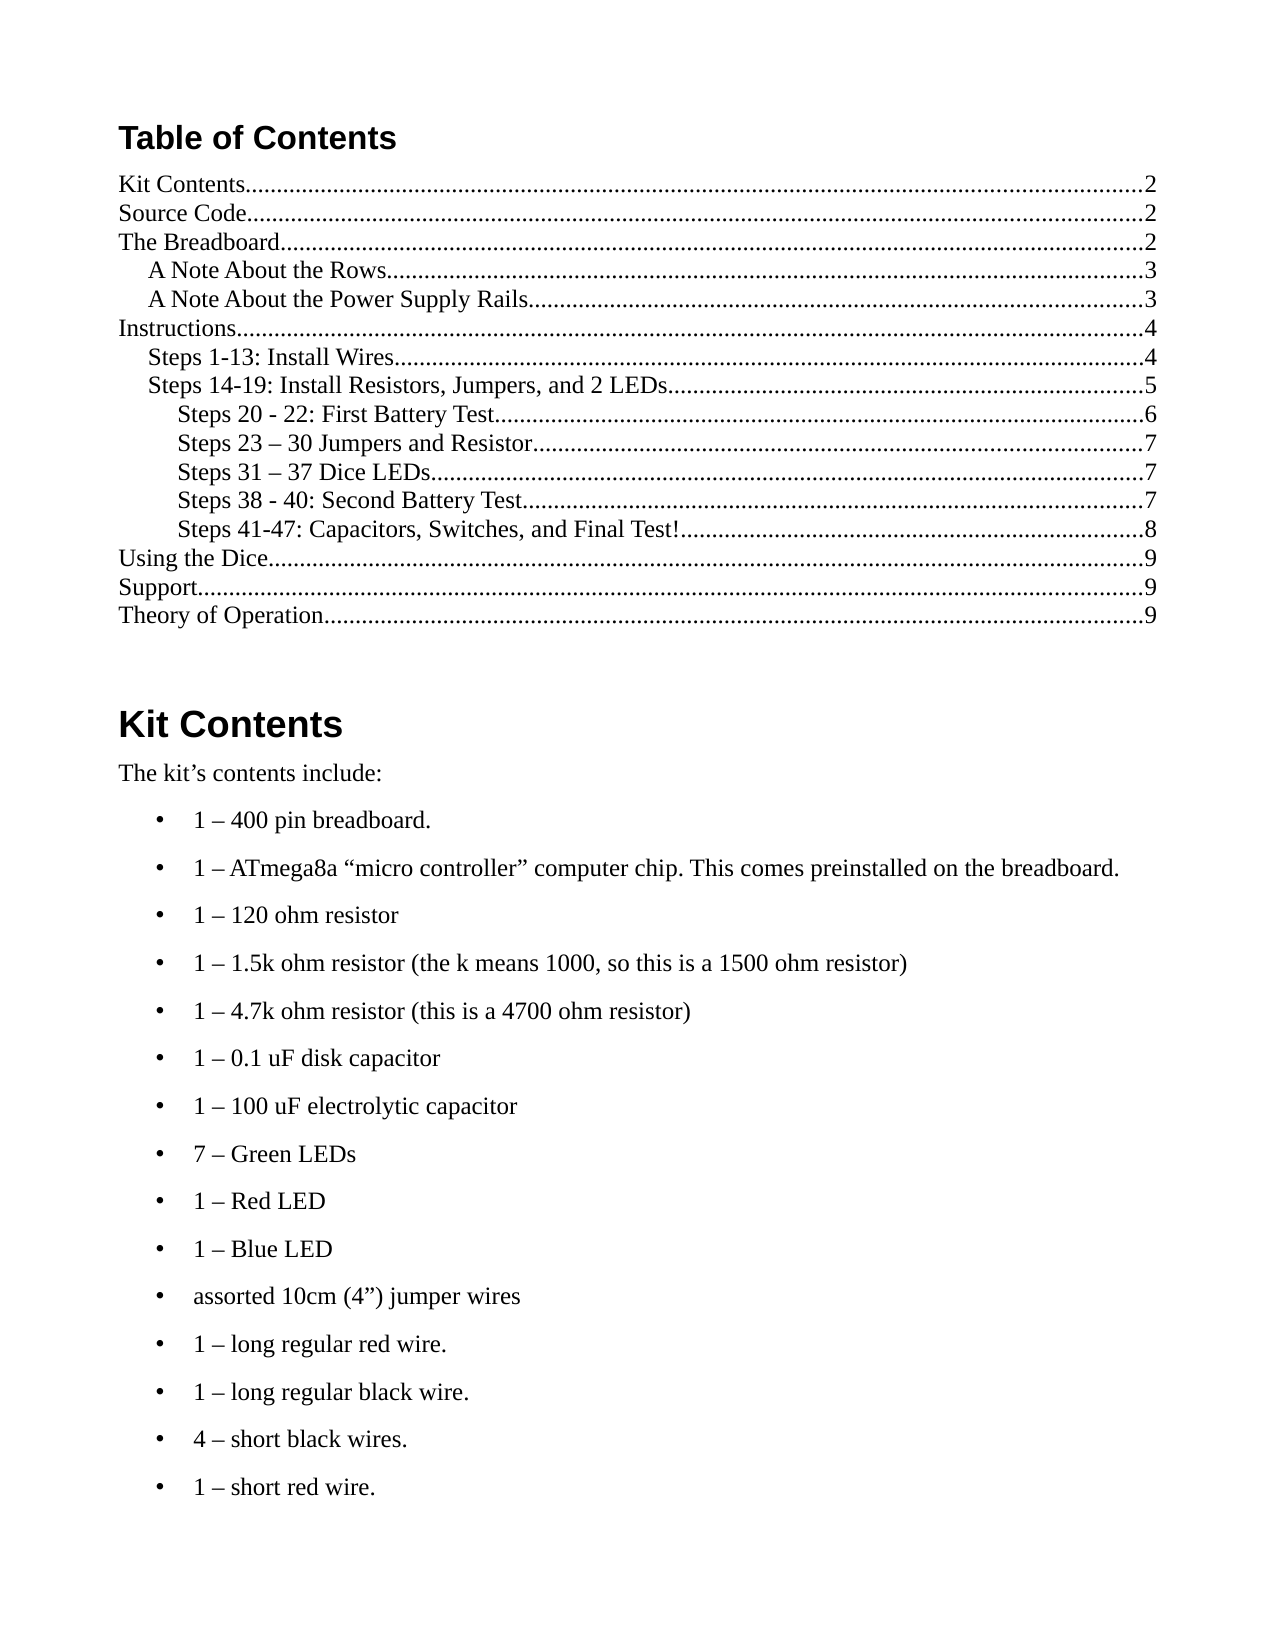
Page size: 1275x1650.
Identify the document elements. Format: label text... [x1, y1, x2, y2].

subtitle Kit Contents [118, 702, 1157, 745]
list 1 – long regular red wire. [156, 1329, 1157, 1358]
text A Note About the Rows 3 [148, 255, 1157, 284]
list 1 – 0.1 uF disk capacitor [156, 1043, 1157, 1072]
text The Breadboard 2 [118, 227, 1157, 255]
text Kit Contents 2 [118, 169, 1157, 198]
text Using the Dice 9 [118, 543, 1157, 572]
list 1 – 4.7k ohm resistor (this is a 4700 ohm resistor) [156, 996, 1157, 1024]
text Steps 31 – 37 Dice LEDs 7 [177, 457, 1157, 485]
text The kit’s contents include: [118, 758, 1157, 787]
text Steps 20 - 22: First Battery Test 6 [177, 399, 1157, 428]
list 1 – 120 ohm resistor [156, 901, 1157, 929]
text Instructions 4 [118, 313, 1157, 342]
list 1 – ATmega8a “micro controller” computer chip. This comes preinstalled on the breadboard. [156, 853, 1157, 882]
list 1 – long regular black wire. [156, 1377, 1157, 1405]
text Steps 23 – 30 Jumpers and Resistor 7 [177, 428, 1157, 457]
subtitle Table of Contents [118, 118, 1157, 157]
list 1 – Red LED [156, 1186, 1157, 1215]
list 4 – short black wires. [156, 1424, 1157, 1453]
list 1 – 400 pin breadboard. [156, 805, 1157, 834]
list 7 – Green LEDs [156, 1139, 1157, 1167]
list 1 – 1.5k ohm resistor (the k means 1000, so this is a 1500 ohm resistor) [156, 948, 1157, 977]
list 1 – short red wire. [156, 1472, 1157, 1501]
list 1 – 100 uF electrolytic capacitor [156, 1091, 1157, 1120]
text Theory of Operation 9 [118, 600, 1157, 629]
text Support 9 [118, 572, 1157, 600]
text Steps 41-47: Capacitors, Switches, and Final Test! 8 [177, 514, 1157, 543]
text A Note About the Power Supply Rails 3 [148, 284, 1157, 313]
list 1 – Blue LED [156, 1234, 1157, 1263]
text Source Code 2 [118, 198, 1157, 227]
list assorted 10cm (4”) jumper wires [156, 1281, 1157, 1310]
text Steps 1-13: Install Wires 4 [148, 342, 1157, 370]
text Steps 14-19: Install Resistors, Jumpers, and 2 LEDs 5 [148, 370, 1157, 399]
text Steps 38 - 40: Second Battery Test 7 [177, 485, 1157, 514]
